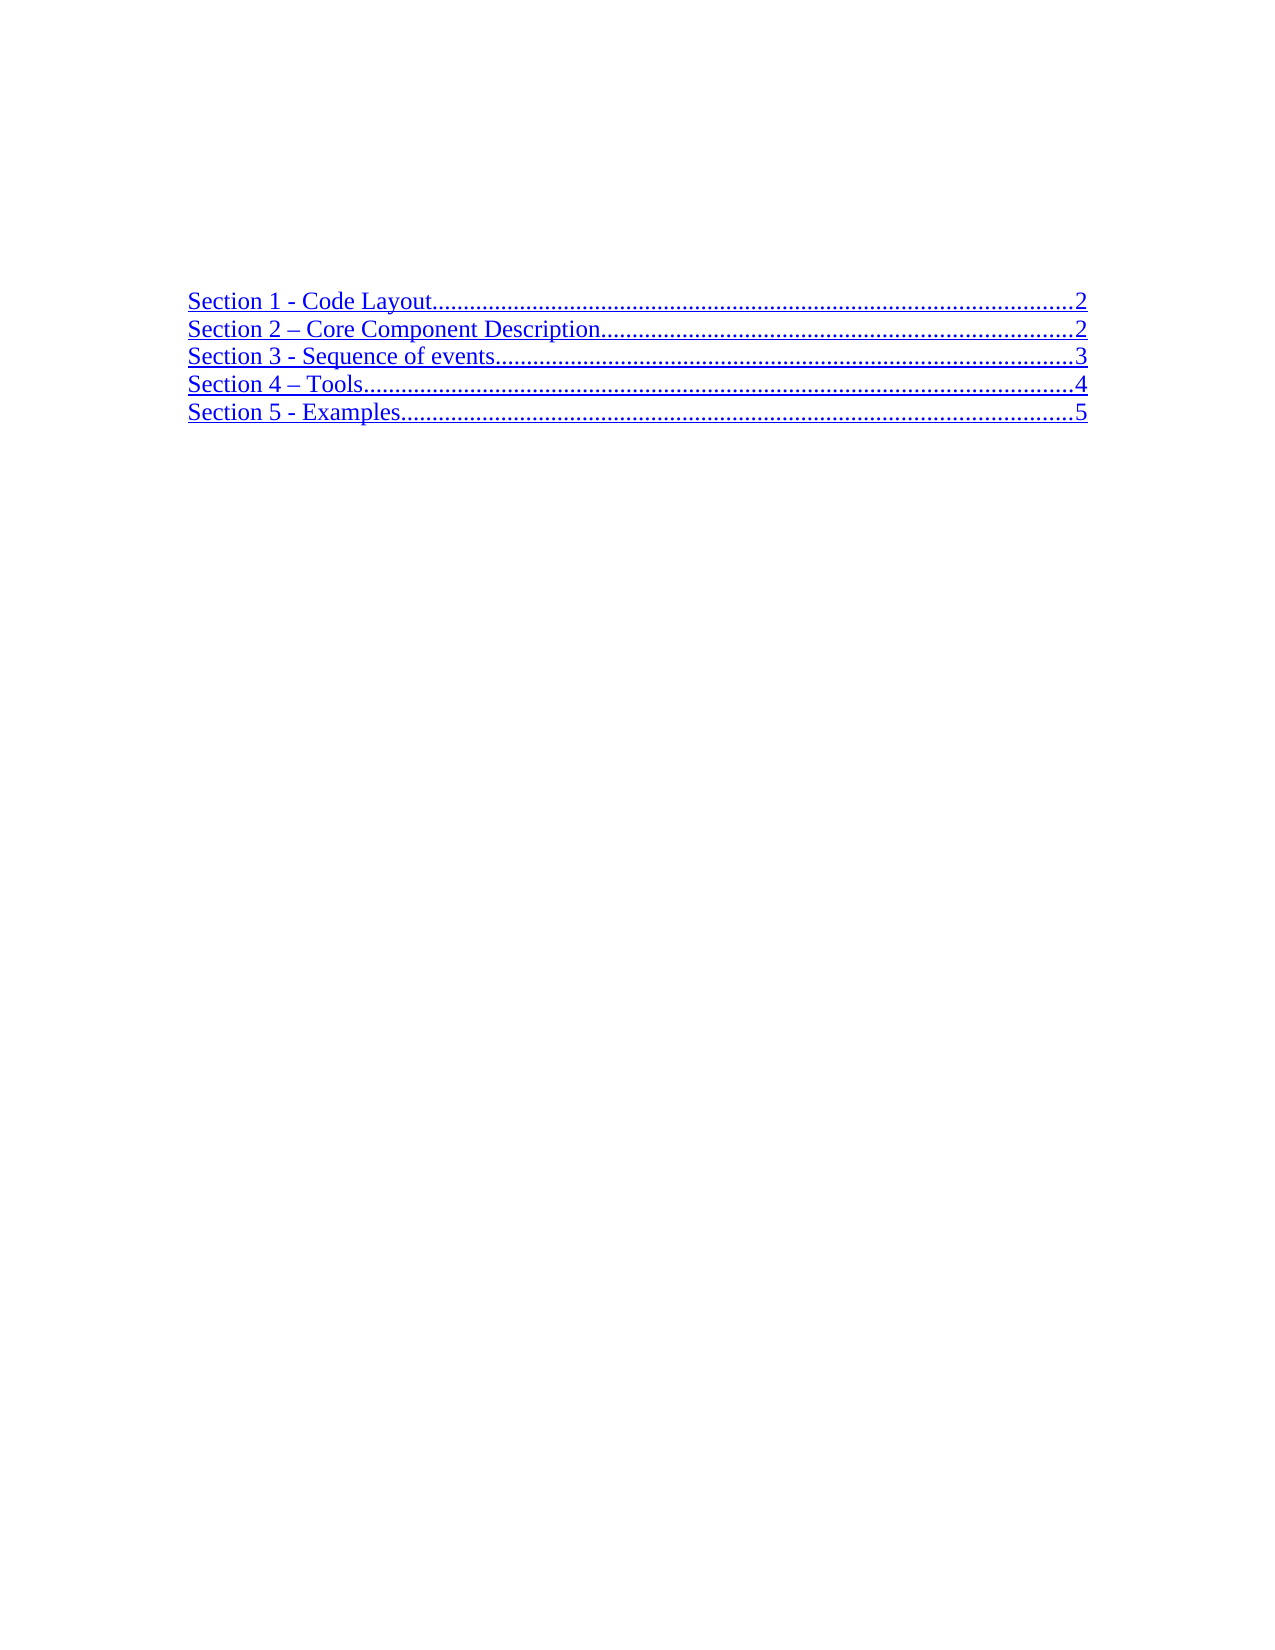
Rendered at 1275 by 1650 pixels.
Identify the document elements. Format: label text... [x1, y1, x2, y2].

text Section 3 - Sequence of events 3 [187, 342, 1087, 366]
text Section 2 – Core Component Description 2 [187, 315, 1087, 339]
text Section 4 – Tools 4 [187, 370, 1087, 394]
text Section 5 - Examples 5 [187, 398, 1087, 422]
text Section 1 - Code Layout 2 [187, 287, 1087, 311]
